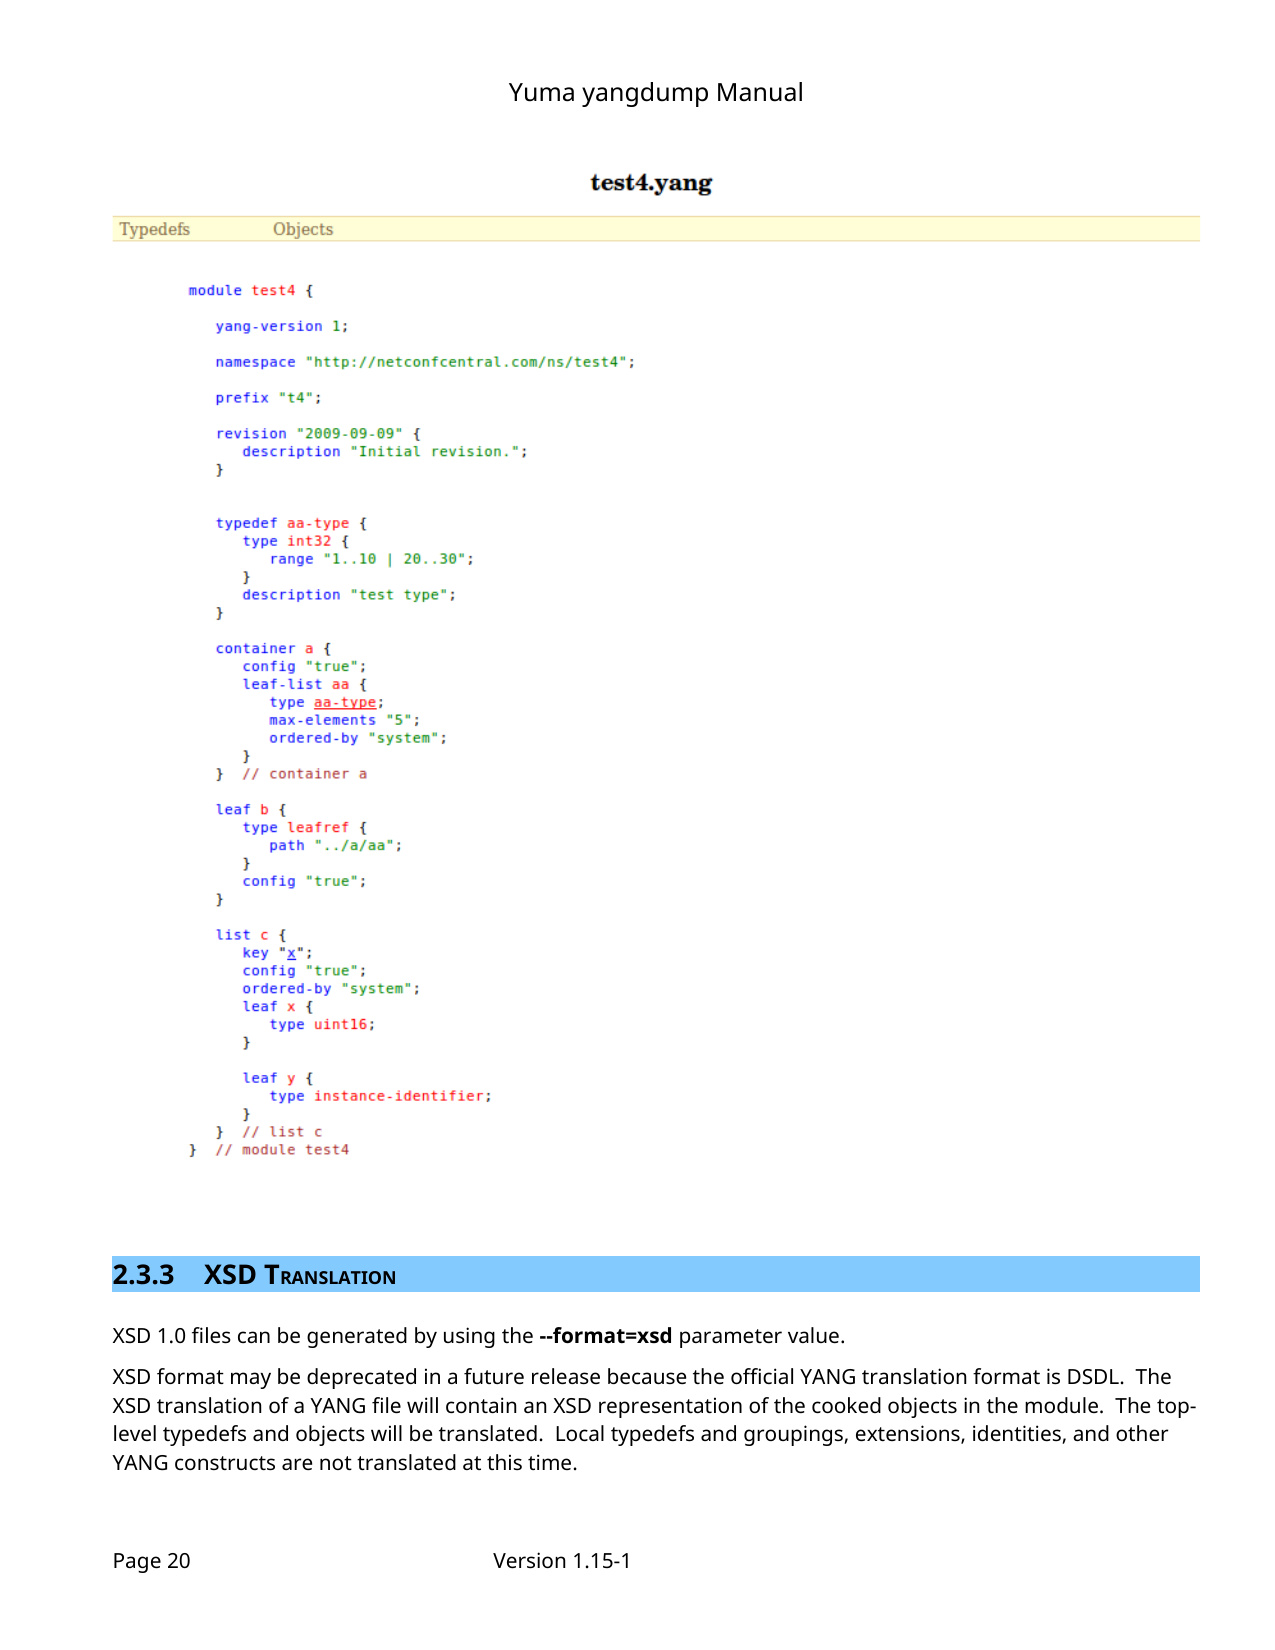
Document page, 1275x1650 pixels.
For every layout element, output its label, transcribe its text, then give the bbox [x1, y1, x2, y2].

text XSD format may be deprecated in a future release because the official YANG translation format is DSDL. The XSD translation of a YANG file will contain an XSD representation of the cooked objects in the module. The top-level typedefs and objects will be translated. Local typedefs and groupings, extensions, identities, and other YANG constructs are not translated at this time. [112, 1362, 1200, 1476]
picture [112, 138, 1200, 1198]
text XSD 1.0 files can be generated by using the --format=xsd parameter value. [112, 1322, 1200, 1350]
subtitle XSD Translation [112, 1256, 1200, 1292]
